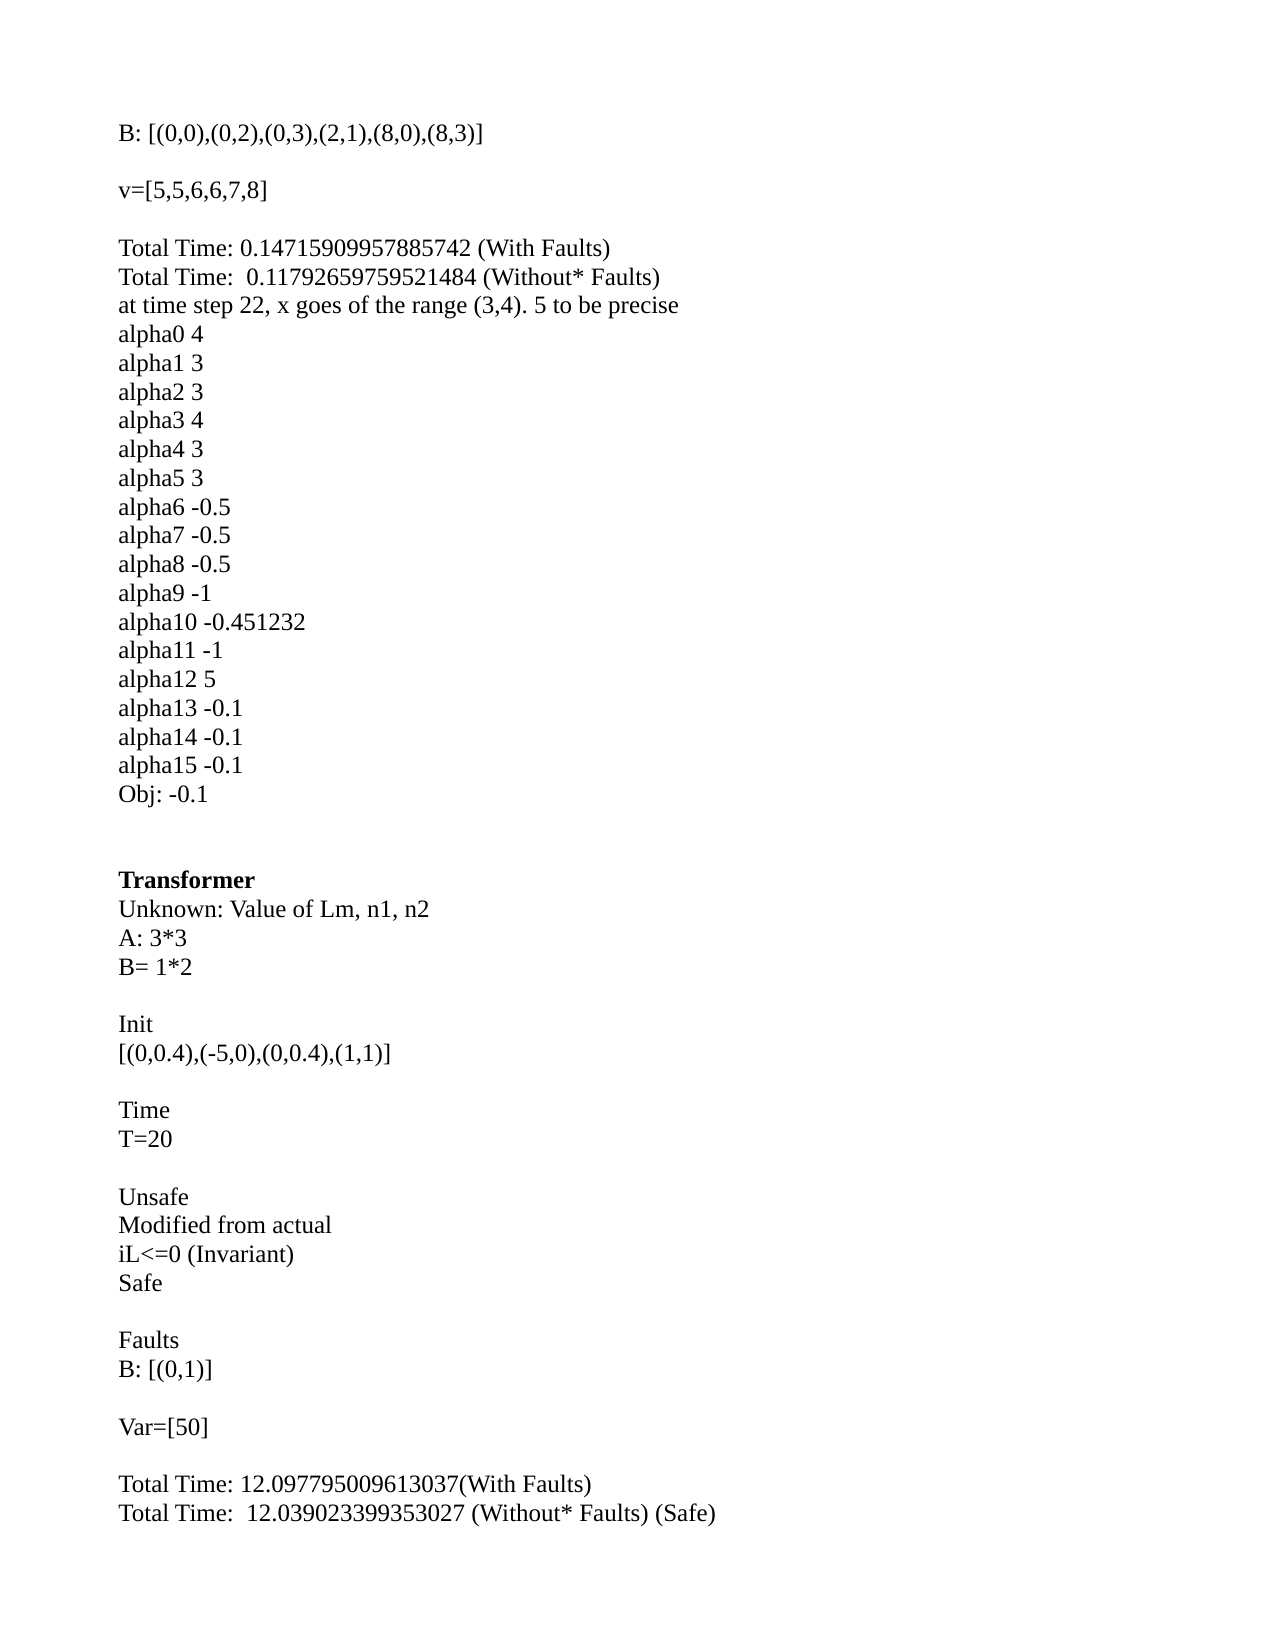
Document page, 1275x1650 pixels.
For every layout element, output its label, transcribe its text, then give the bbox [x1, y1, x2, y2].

text Time [118, 1096, 1157, 1124]
text alpha6 -0.5 [118, 492, 1157, 521]
text alpha3 4 [118, 406, 1157, 434]
text iL<=0 (Invariant) [118, 1239, 1157, 1268]
text Total Time: 0.14715909957885742 (With Faults) [118, 233, 1157, 262]
text Unknown: Value of Lm, n1, n2 [118, 894, 1157, 923]
text Safe [118, 1268, 1157, 1297]
text Init [118, 1009, 1157, 1038]
text alpha7 -0.5 [118, 521, 1157, 549]
text Unsafe [118, 1182, 1157, 1211]
text v=[5,5,6,6,7,8] [118, 176, 1157, 204]
text Total Time: 12.039023399353027 (Without* Faults) (Safe) [118, 1498, 1157, 1527]
text alpha1 3 [118, 348, 1157, 377]
text alpha5 3 [118, 463, 1157, 492]
text alpha0 4 [118, 319, 1157, 348]
text Var=[50] [118, 1412, 1157, 1441]
text B: [(0,0),(0,2),(0,3),(2,1),(8,0),(8,3)] [118, 118, 1157, 147]
text Modified from actual [118, 1211, 1157, 1239]
text Total Time: 12.097795009613037(With Faults) [118, 1469, 1157, 1498]
text alpha2 3 [118, 377, 1157, 406]
text [(0,0.4),(-5,0),(0,0.4),(1,1)] [118, 1038, 1157, 1067]
text T=20 [118, 1124, 1157, 1153]
text A: 3*3 [118, 923, 1157, 952]
text B= 1*2 [118, 952, 1157, 981]
text Transformer [118, 866, 1157, 894]
text alpha4 3 [118, 434, 1157, 463]
text Obj: -0.1 [118, 779, 1157, 808]
text Faults [118, 1326, 1157, 1354]
text B: [(0,1)] [118, 1354, 1157, 1383]
text alpha10 -0.451232 [118, 607, 1157, 636]
text Total Time: 0.11792659759521484 (Without* Faults) [118, 262, 1157, 291]
text alpha15 -0.1 [118, 751, 1157, 779]
text alpha11 -1 [118, 636, 1157, 664]
text alpha8 -0.5 [118, 549, 1157, 578]
text alpha12 5 [118, 664, 1157, 693]
text at time step 22, x goes of the range (3,4). 5 to be precise [118, 291, 1157, 319]
text alpha9 -1 [118, 578, 1157, 607]
text alpha14 -0.1 [118, 722, 1157, 751]
text alpha13 -0.1 [118, 693, 1157, 722]
